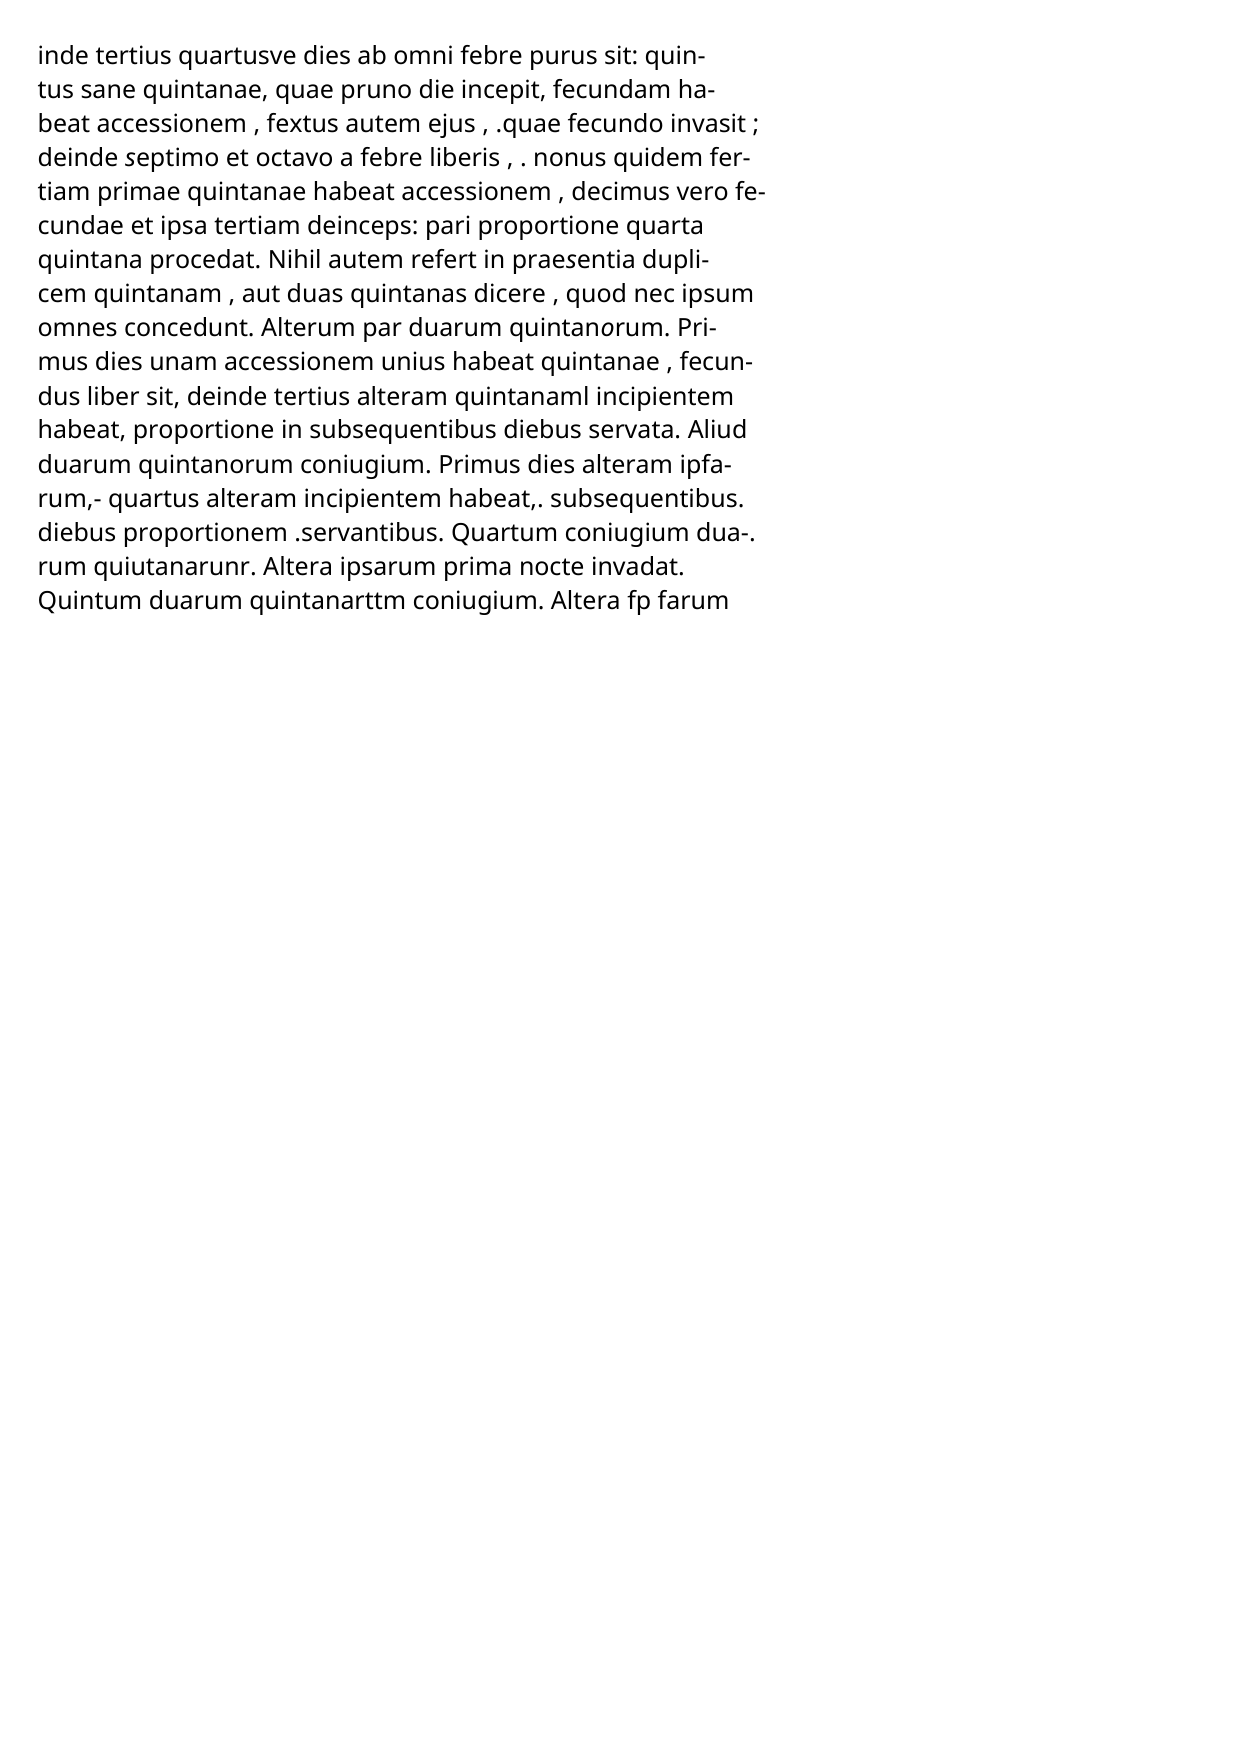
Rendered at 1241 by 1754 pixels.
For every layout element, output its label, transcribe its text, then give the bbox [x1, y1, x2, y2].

text inde tertius quartusve dies ab omni febre purus sit: quin- tus sane quintanae, quae pruno die incepit, fecundam ha- beat accessionem , fextus autem ejus , .quae fecundo invasit ; deinde septimo et octavo a febre liberis , . nonus quidem fer- tiam primae quintanae habeat accessionem , decimus vero fe- cundae et ipsa tertiam deinceps: pari proportione quarta quintana procedat. Nihil autem refert in praesentia dupli- cem quintanam , aut duas quintanas dicere , quod nec ipsum omnes concedunt. Alterum par duarum quintanorum. Pri- mus dies unam accessionem unius habeat quintanae , fecun- dus liber sit, deinde tertius alteram quintanaml incipientem habeat, proportione in subsequentibus diebus servata. Aliud duarum quintanorum coniugium. Primus dies alteram ipfa- rum,- quartus alteram incipientem habeat,. subsequentibus. diebus proportionem .servantibus. Quartum coniugium dua-. rum quiutanarunr. Altera ipsarum prima nocte invadat. Quintum duarum quintanarttm coniugium. Altera fp farum [37, 37, 1203, 617]
